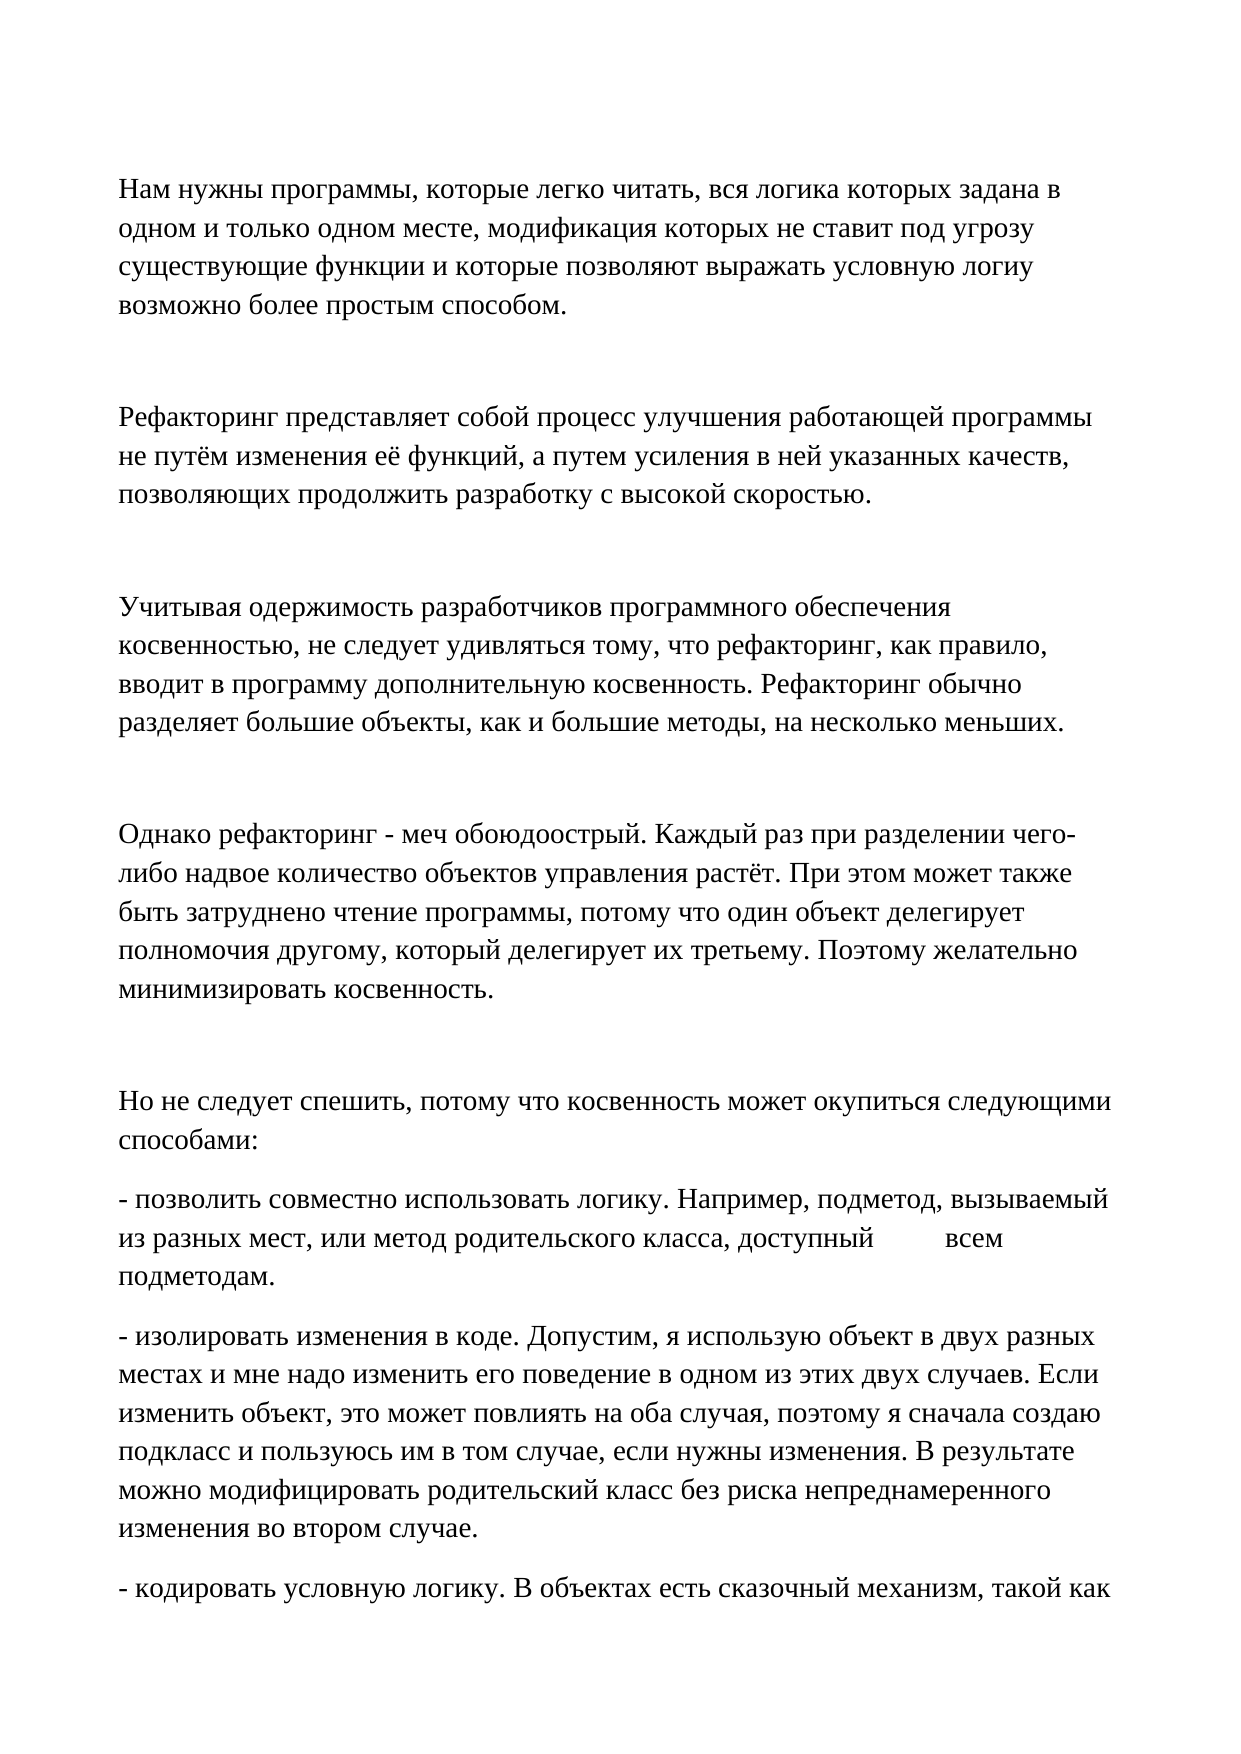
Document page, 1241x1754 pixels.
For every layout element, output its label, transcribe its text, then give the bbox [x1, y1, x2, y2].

text - изолировать изменения в коде. Допустим, я использую объект в двух разных местах и мне надо изменить его поведение в одном из этих двух случаев. Если изменить объект, это может повлиять на оба случая, поэтому я сначала создаю подкласс и пользуюсь им в том случае, если нужны изменения. В результате можно модифицировать родительский класс без риска непреднамеренного изменения во втором случае. [118, 1318, 1122, 1544]
text Рефакторинг представляет собой процесс улучшения работающей программы не путём изменения её функций, а путем усиления в ней указанных качеств, позволяющих продолжить разработку с высокой скоростью. [118, 399, 1122, 510]
text - кодировать условную логику. В объектах есть сказочный механизм, такой как [118, 1570, 1122, 1603]
text Однако рефакторинг - меч обоюдоострый. Каждый раз при разделении чего-либо надвое количество объектов управления растёт. При этом может также быть затруднено чтение программы, потому что один объект делегирует полномочия другому, который делегирует их третьему. Поэтому желательно минимизировать косвенность. [118, 817, 1122, 1004]
text - позволить совместно использовать логику. Например, подметод, вызываемый из разных мест, или метод родительского класса, доступный всем подметодам. [118, 1181, 1122, 1292]
text Но не следует спешить, потому что косвенность может окупиться следующими способами: [118, 1083, 1122, 1155]
text Нам нужны программы, которые легко читать, вся логика которых задана в одном и только одном месте, модификация которых не ставит под угрозу существующие функции и которые позволяют выражать условную логиу возможно более простым способом. [118, 171, 1122, 320]
text Учитывая одержимость разработчиков программного обеспечения косвенностью, не следует удивляться тому, что рефакторинг, как правило, вводит в программу дополнительную косвенность. Рефакторинг обычно разделяет большие объекты, как и большие методы, на несколько меньших. [118, 589, 1122, 738]
